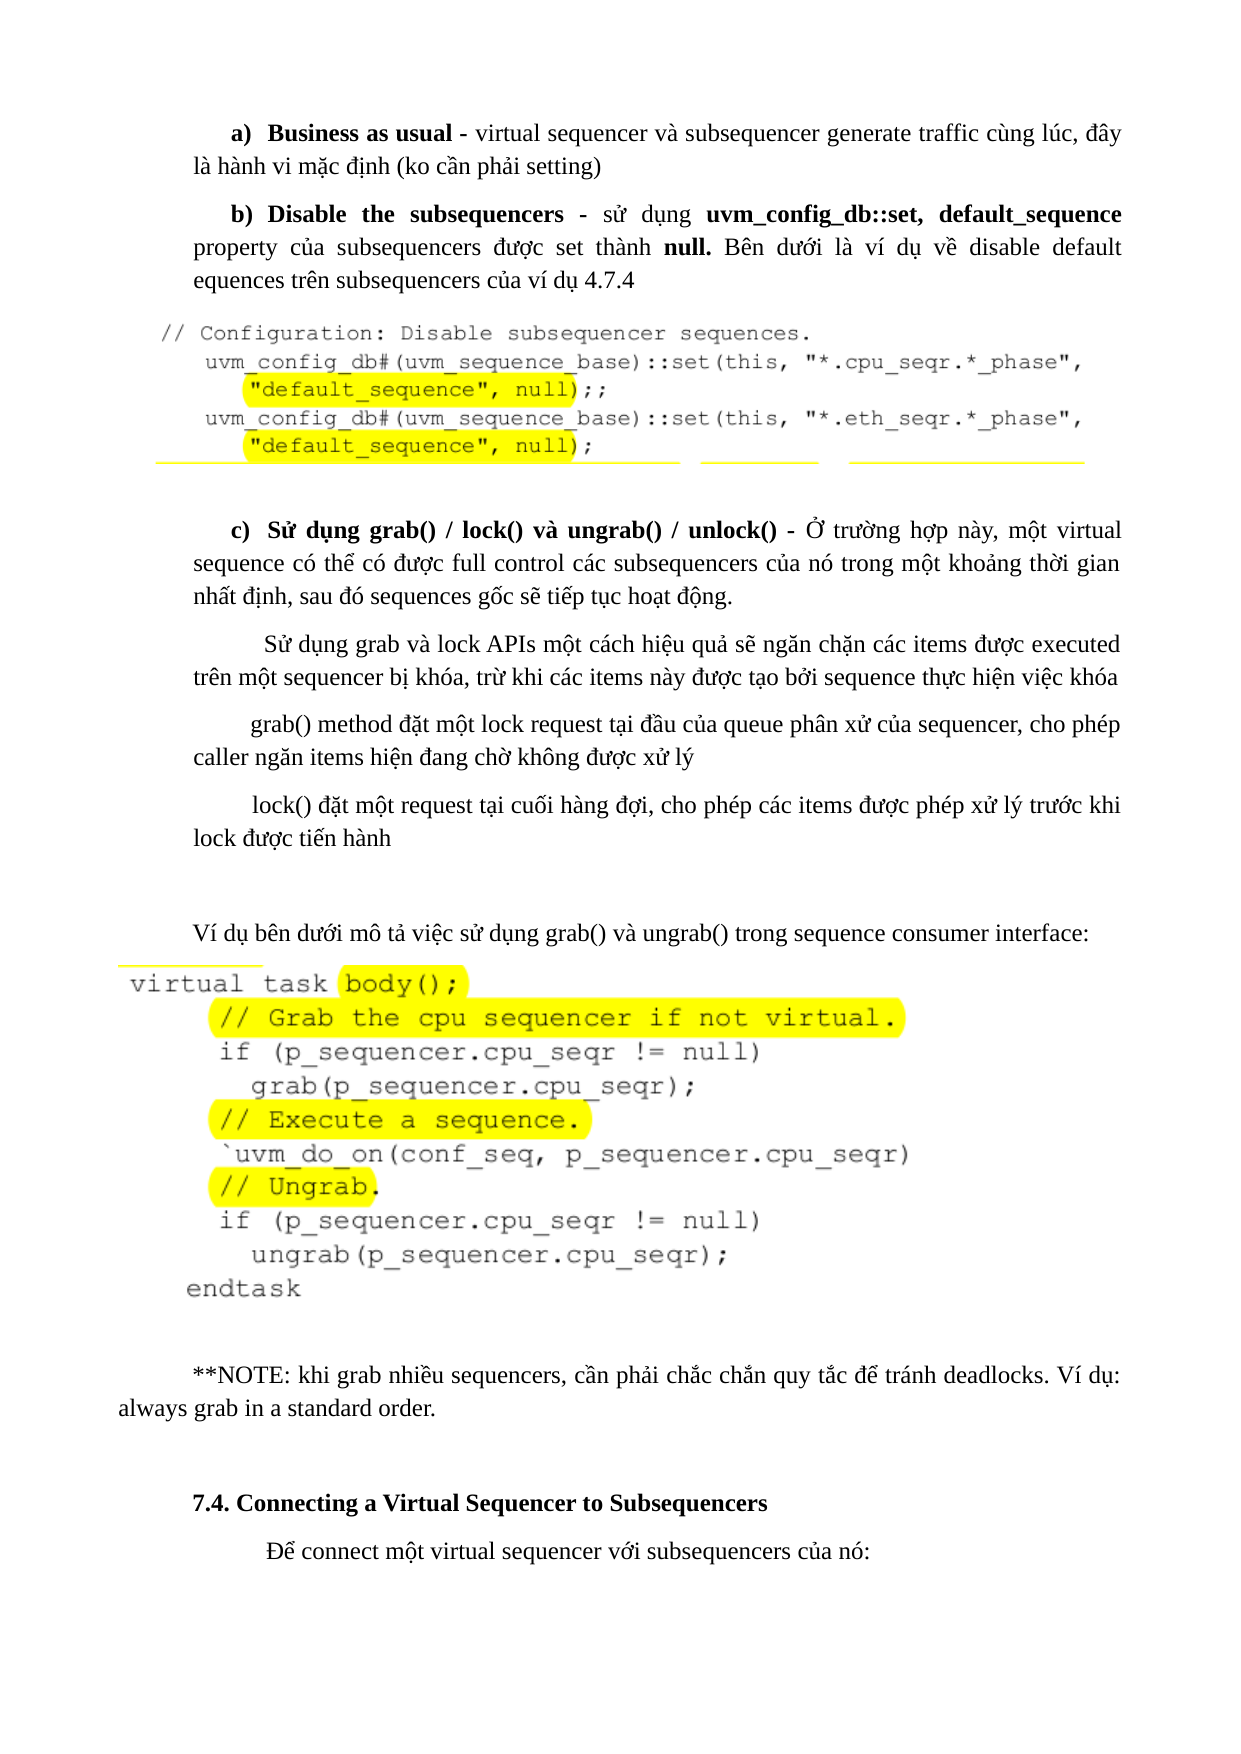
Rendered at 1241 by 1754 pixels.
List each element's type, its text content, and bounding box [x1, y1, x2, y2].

text Để connect một virtual sequencer với subsequencers của nó: [118, 1536, 1122, 1565]
text **NOTE: khi grab nhiều sequencers, cần phải chắc chắn quy tắc để tránh deadlocks. Ví dụ: always grab in a standard order. [118, 1323, 1122, 1422]
list Disable the subsequencers - sử dụng uvm_config_db::set, default_sequence property của subsequencers được set thành null. Bên dưới là ví dụ về disable default equences trên subsequencers của ví dụ 4.7.4 [193, 199, 1122, 293]
list Sử dụng grab() / lock() và ungrab() / unlock() - Ở trường hợp này, một virtual sequence có thể có được full control các subsequencers của nó trong một khoảng thời gian nhất định, sau đó sequences gốc sẽ tiếp tục hoạt động. [193, 515, 1122, 610]
text Ví dụ bên dưới mô tả việc sử dụng grab() và ungrab() trong sequence consumer interface: [118, 918, 1122, 947]
picture [118, 965, 1123, 1323]
list Sử dụng grab và lock APIs một cách hiệu quả sẽ ngăn chặn các items được executed trên một sequencer bị khóa, trừ khi các items này được tạo bởi sequence thực hiện việc khóa [193, 629, 1122, 691]
text 7.4. Connecting a Virtual Sequencer to Subsequencers [118, 1488, 1122, 1517]
picture [155, 312, 1085, 464]
list lock() đặt một request tại cuối hàng đợi, cho phép các items được phép xử lý trước khi lock được tiến hành [193, 790, 1122, 852]
list Business as usual - virtual sequencer và subsequencer generate traffic cùng lúc, đây là hành vi mặc định (ko cần phải setting) [193, 118, 1122, 180]
list grab() method đặt một lock request tại đầu của queue phân xử của sequencer, cho phép caller ngăn items hiện đang chờ không được xử lý [193, 709, 1122, 771]
